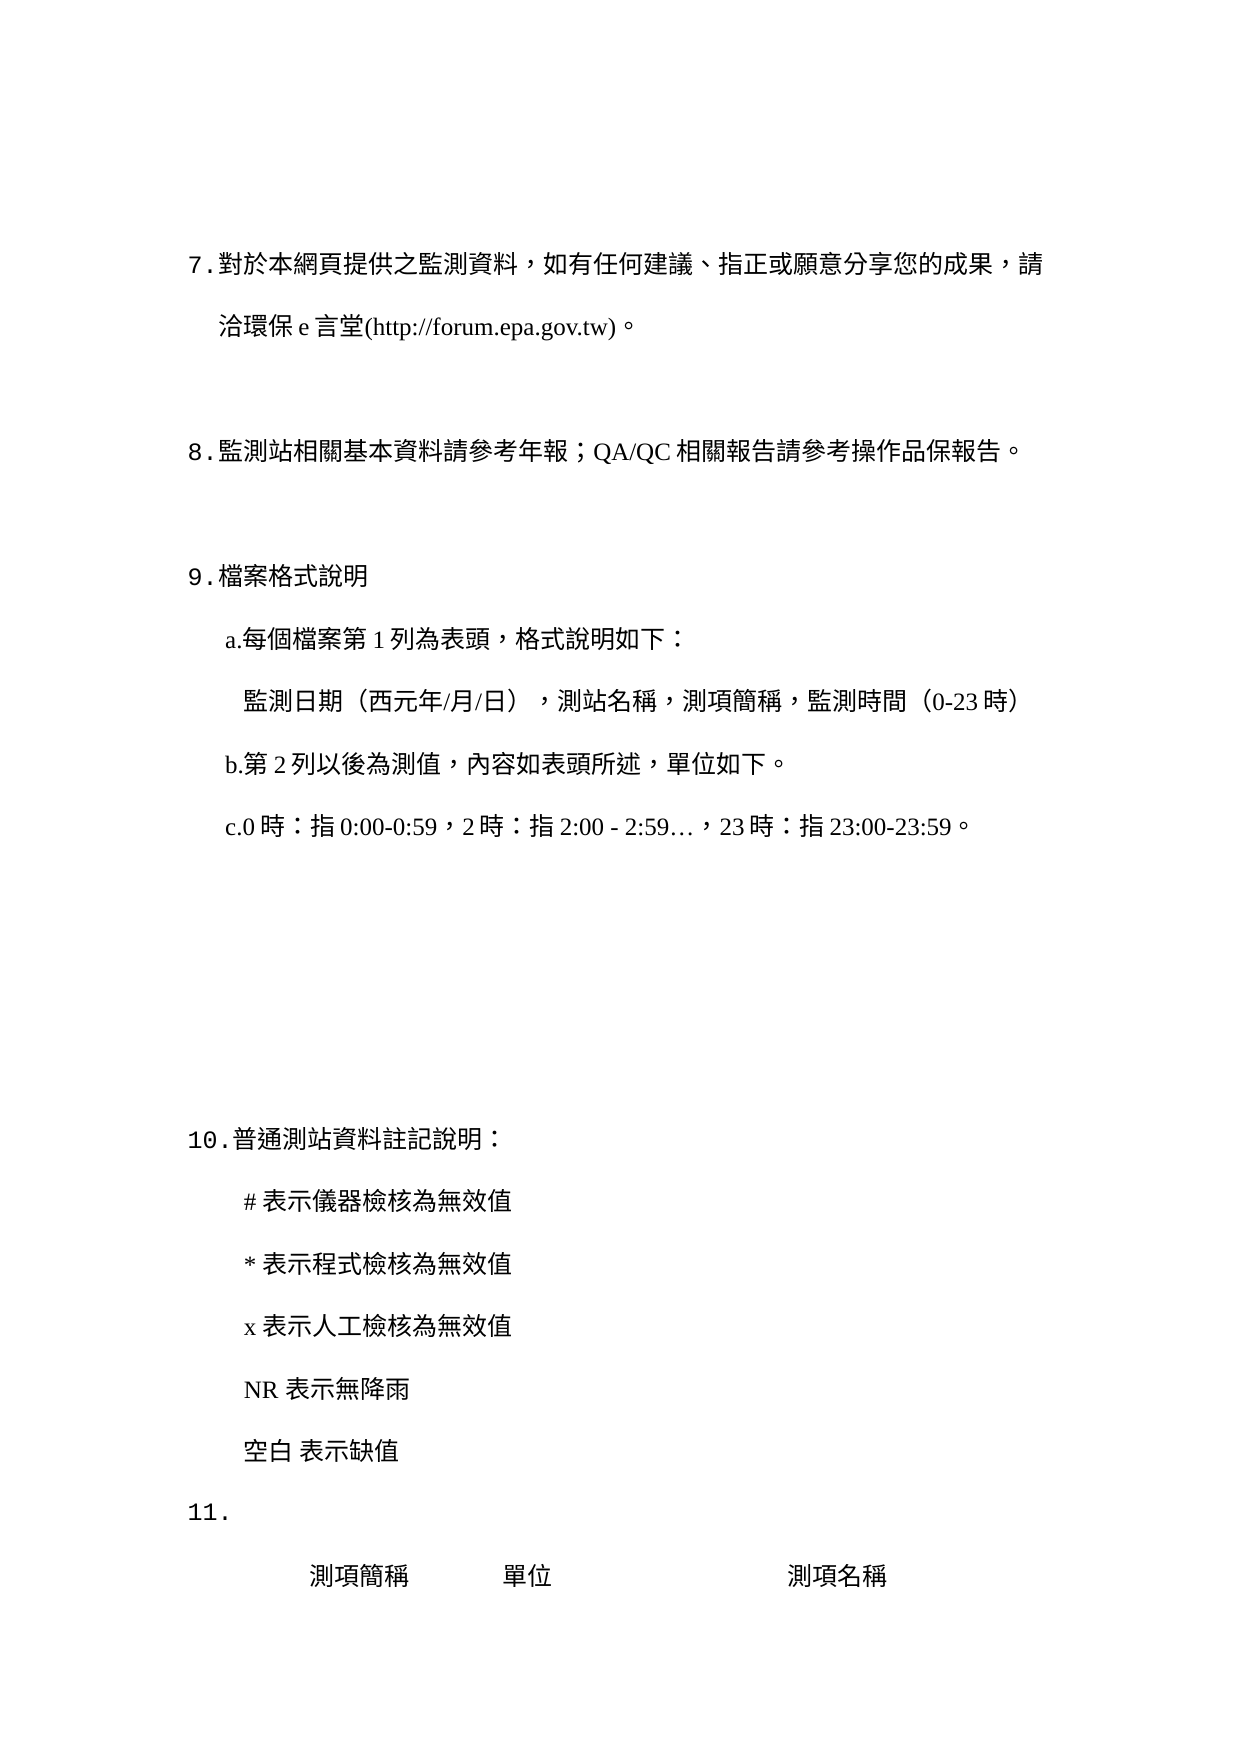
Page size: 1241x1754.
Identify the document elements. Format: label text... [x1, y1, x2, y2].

table_header 測項簡稱 [247, 1533, 472, 1596]
text c.0時：指0:00-0:59，2時：指2:00 - 2:59…，23時：指23:00-23:59。 [225, 783, 1053, 846]
table_header 單位 [472, 1533, 584, 1596]
text 監測日期（西元年/月/日），測站名稱，測項簡稱，監測時間（0-23時） [243, 658, 1053, 721]
list 檔案格式說明 [187, 533, 1053, 596]
text * 表示程式檢核為無效值 [225, 1221, 1053, 1283]
list 對於本網頁提供之監測資料，如有任何建議、指正或願意分享您的成果，請洽環保e言堂(http://forum.epa.gov.tw)。 [187, 221, 1053, 346]
table_header 測項名稱 [584, 1533, 1091, 1596]
text 空白 表示缺值 [225, 1408, 1053, 1471]
text a.每個檔案第1列為表頭，格式說明如下： [225, 596, 1053, 658]
text x 表示人工檢核為無效值 [225, 1283, 1053, 1346]
text # 表示儀器檢核為無效值 [225, 1158, 1053, 1221]
list 普通測站資料註記說明： [187, 1096, 1053, 1158]
list 監測站相關基本資料請參考年報；QA/QC相關報告請參考操作品保報告。 [187, 408, 1053, 471]
text NR 表示無降雨 [225, 1346, 1053, 1408]
text b.第2列以後為測值，內容如表頭所述，單位如下。 [225, 721, 1053, 783]
